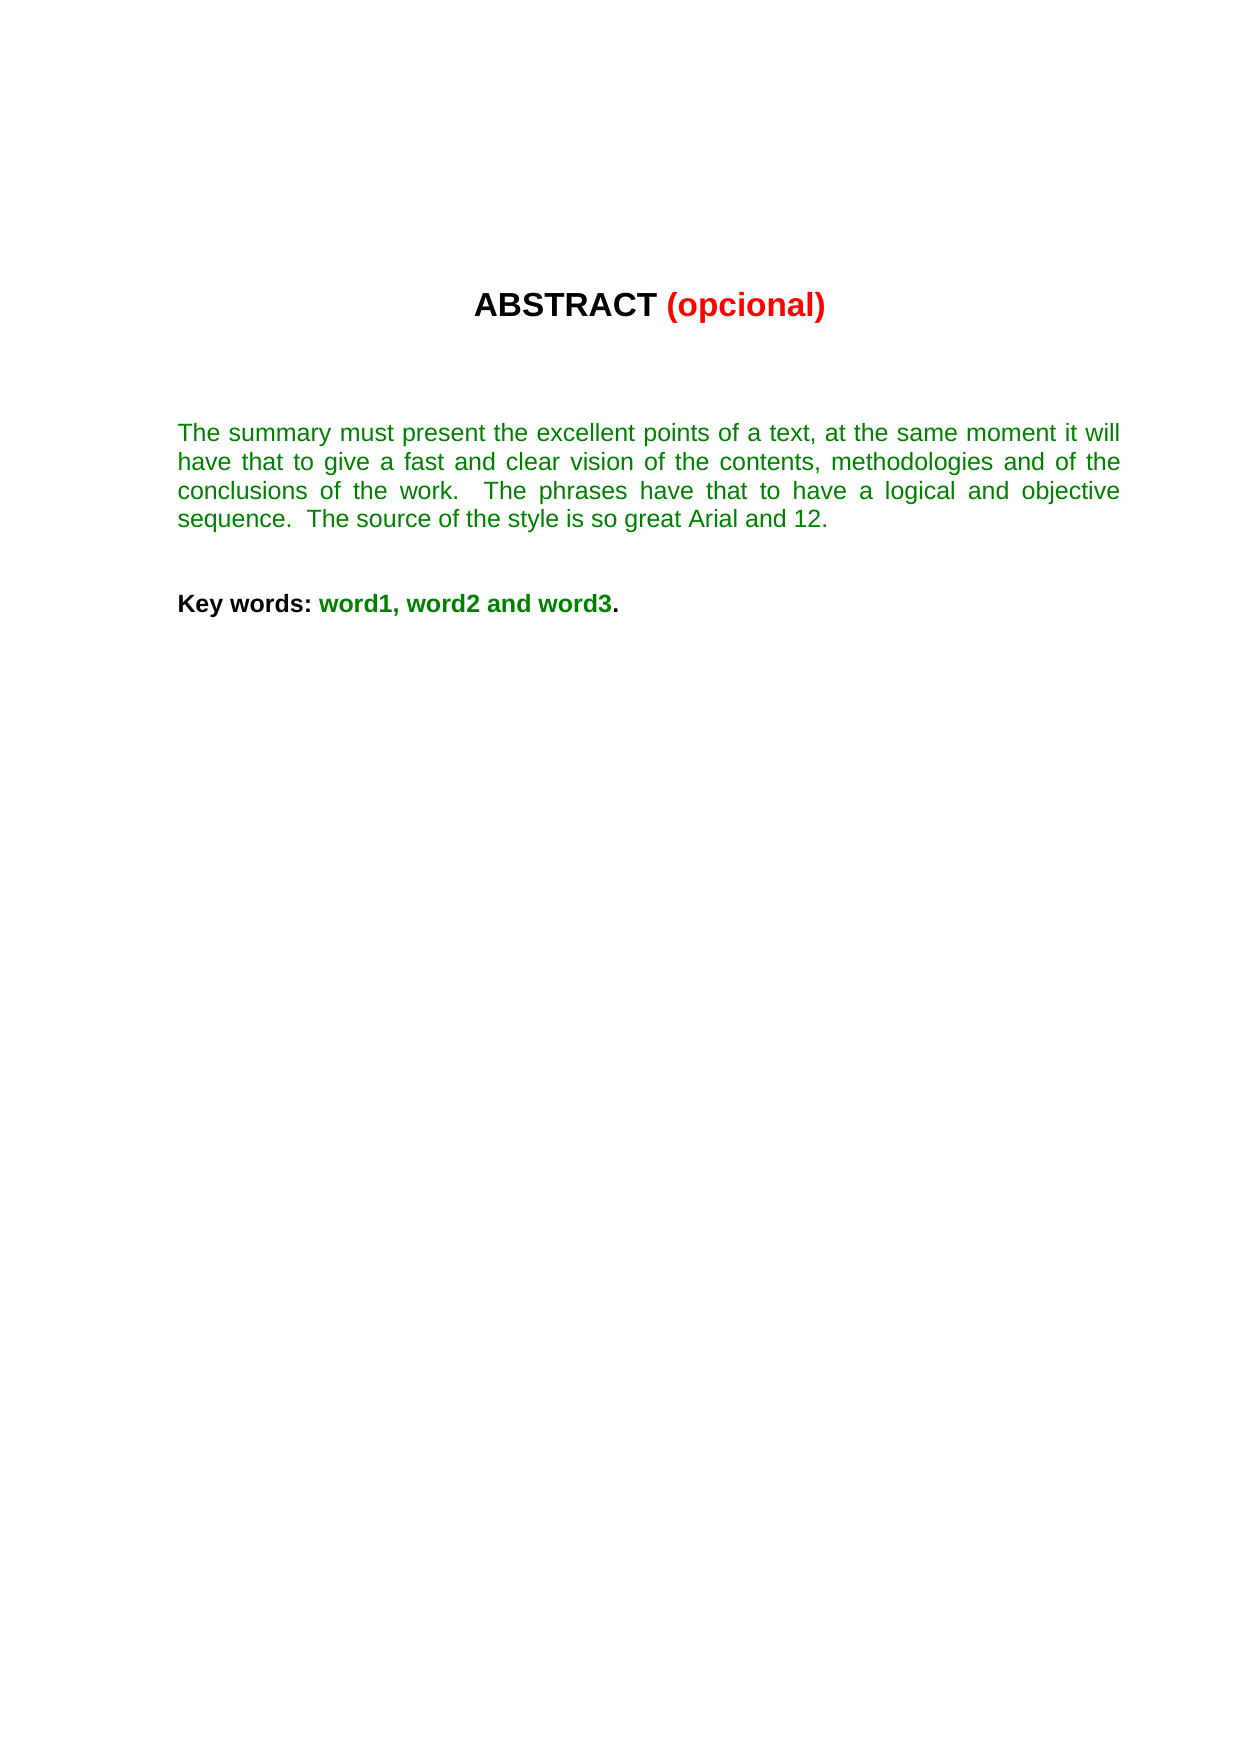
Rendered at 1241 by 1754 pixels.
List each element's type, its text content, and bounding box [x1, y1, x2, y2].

text The summary must present the excellent points of a text, at the same moment it will have that to give a fast and clear vision of the contents, methodologies and of the conclusions of the work. The phrases have that to have a logical and objective sequence. The source of the style is so great Arial and 12. [177, 418, 1122, 533]
text Key words: word1, word2 and word3. [177, 589, 1122, 618]
text ABSTRACT (opcional) [177, 286, 1122, 324]
